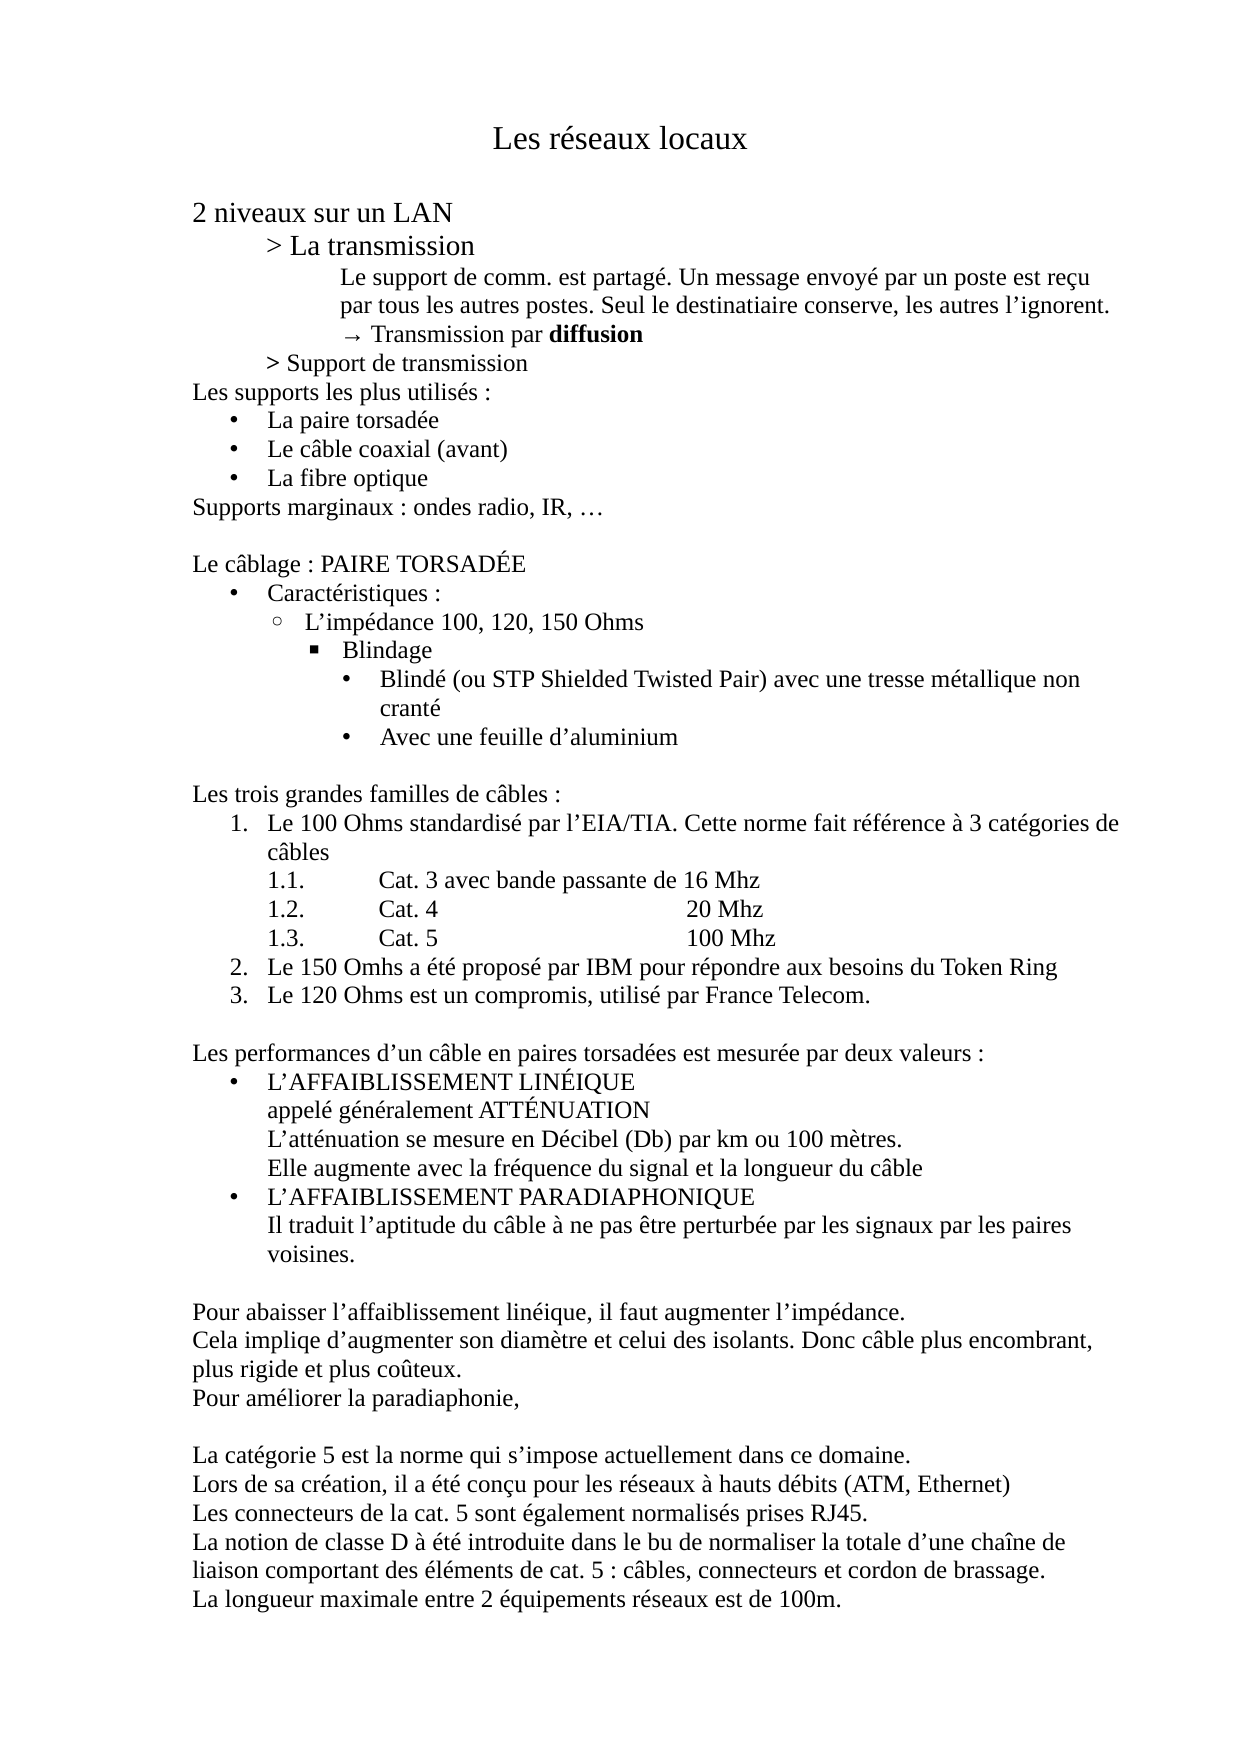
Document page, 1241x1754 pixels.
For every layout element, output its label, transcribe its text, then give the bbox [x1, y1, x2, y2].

list L’AFFAIBLISSEMENT LINÉIQUE [229, 1067, 1122, 1096]
text Le support de comm. est partagé. Un message envoyé par un poste est reçu par tous les autres postes. Seul le destinatiaire conserve, les autres l’ignorent. [118, 262, 1122, 319]
text > Support de transmission [118, 348, 1122, 377]
list Avec une feuille d’aluminium [342, 722, 1122, 751]
text Les performances d’un câble en paires torsadées est mesurée par deux valeurs : [118, 1038, 1122, 1067]
list Caractéristiques : [229, 578, 1122, 607]
list Le câble coaxial (avant) [229, 434, 1122, 463]
text 2 niveaux sur un LAN [118, 195, 1122, 228]
text Lors de sa création, il a été conçu pour les réseaux à hauts débits (ATM, Ethernet) [118, 1469, 1122, 1498]
text > La transmission [118, 228, 1122, 262]
text Supports marginaux : ondes radio, IR, … [118, 492, 1122, 521]
list Cat. 4 20 Mhz [267, 894, 1122, 923]
list Le 150 Omhs a été proposé par IBM pour répondre aux besoins du Token Ring [229, 952, 1122, 981]
text Les trois grandes familles de câbles : [118, 779, 1122, 808]
list Cat. 3 avec bande passante de 16 Mhz [267, 866, 1122, 894]
list Blindé (ou STP Shielded Twisted Pair) avec une tresse métallique non cranté [342, 664, 1122, 722]
text Les connecteurs de la cat. 5 sont également normalisés prises RJ45. [118, 1498, 1122, 1527]
text La notion de classe D à été introduite dans le bu de normaliser la totale d’une chaîne de liaison comportant des éléments de cat. 5 : câbles, connecteurs et cordon de brassage. [118, 1527, 1122, 1584]
text Le câblage : PAIRE TORSADÉE [118, 549, 1122, 578]
list Le 120 Ohms est un compromis, utilisé par France Telecom. [229, 981, 1122, 1009]
text La longueur maximale entre 2 équipements réseaux est de 100m. [118, 1584, 1122, 1613]
list L’AFFAIBLISSEMENT PARADIAPHONIQUE [229, 1182, 1122, 1211]
text Les réseaux locaux [118, 118, 1122, 156]
list L’impédance 100, 120, 150 Ohms [267, 607, 1122, 636]
list appelé généralement ATTÉNUATION [229, 1096, 1122, 1124]
text Pour abaisser l’affaiblissement linéique, il faut augmenter l’impédance. [118, 1297, 1122, 1326]
list Cat. 5 100 Mhz [267, 923, 1122, 952]
text → Transmission par diffusion [118, 319, 1122, 348]
list L’atténuation se mesure en Décibel (Db) par km ou 100 mètres. [229, 1124, 1122, 1153]
list La paire torsadée [229, 406, 1122, 434]
text Les supports les plus utilisés : [118, 377, 1122, 406]
list Le 100 Ohms standardisé par l’EIA/TIA. Cette norme fait référence à 3 catégories de câbles [229, 808, 1122, 866]
list Blindage [304, 636, 1122, 664]
list La fibre optique [229, 463, 1122, 492]
text Pour améliorer la paradiaphonie, [118, 1383, 1122, 1412]
list Il traduit l’aptitude du câble à ne pas être perturbée par les signaux par les paires voisines. [229, 1211, 1122, 1268]
text Cela impliqe d’augmenter son diamètre et celui des isolants. Donc câble plus encombrant, plus rigide et plus coûteux. [118, 1326, 1122, 1383]
text La catégorie 5 est la norme qui s’impose actuellement dans ce domaine. [118, 1441, 1122, 1469]
list Elle augmente avec la fréquence du signal et la longueur du câble [229, 1153, 1122, 1182]
